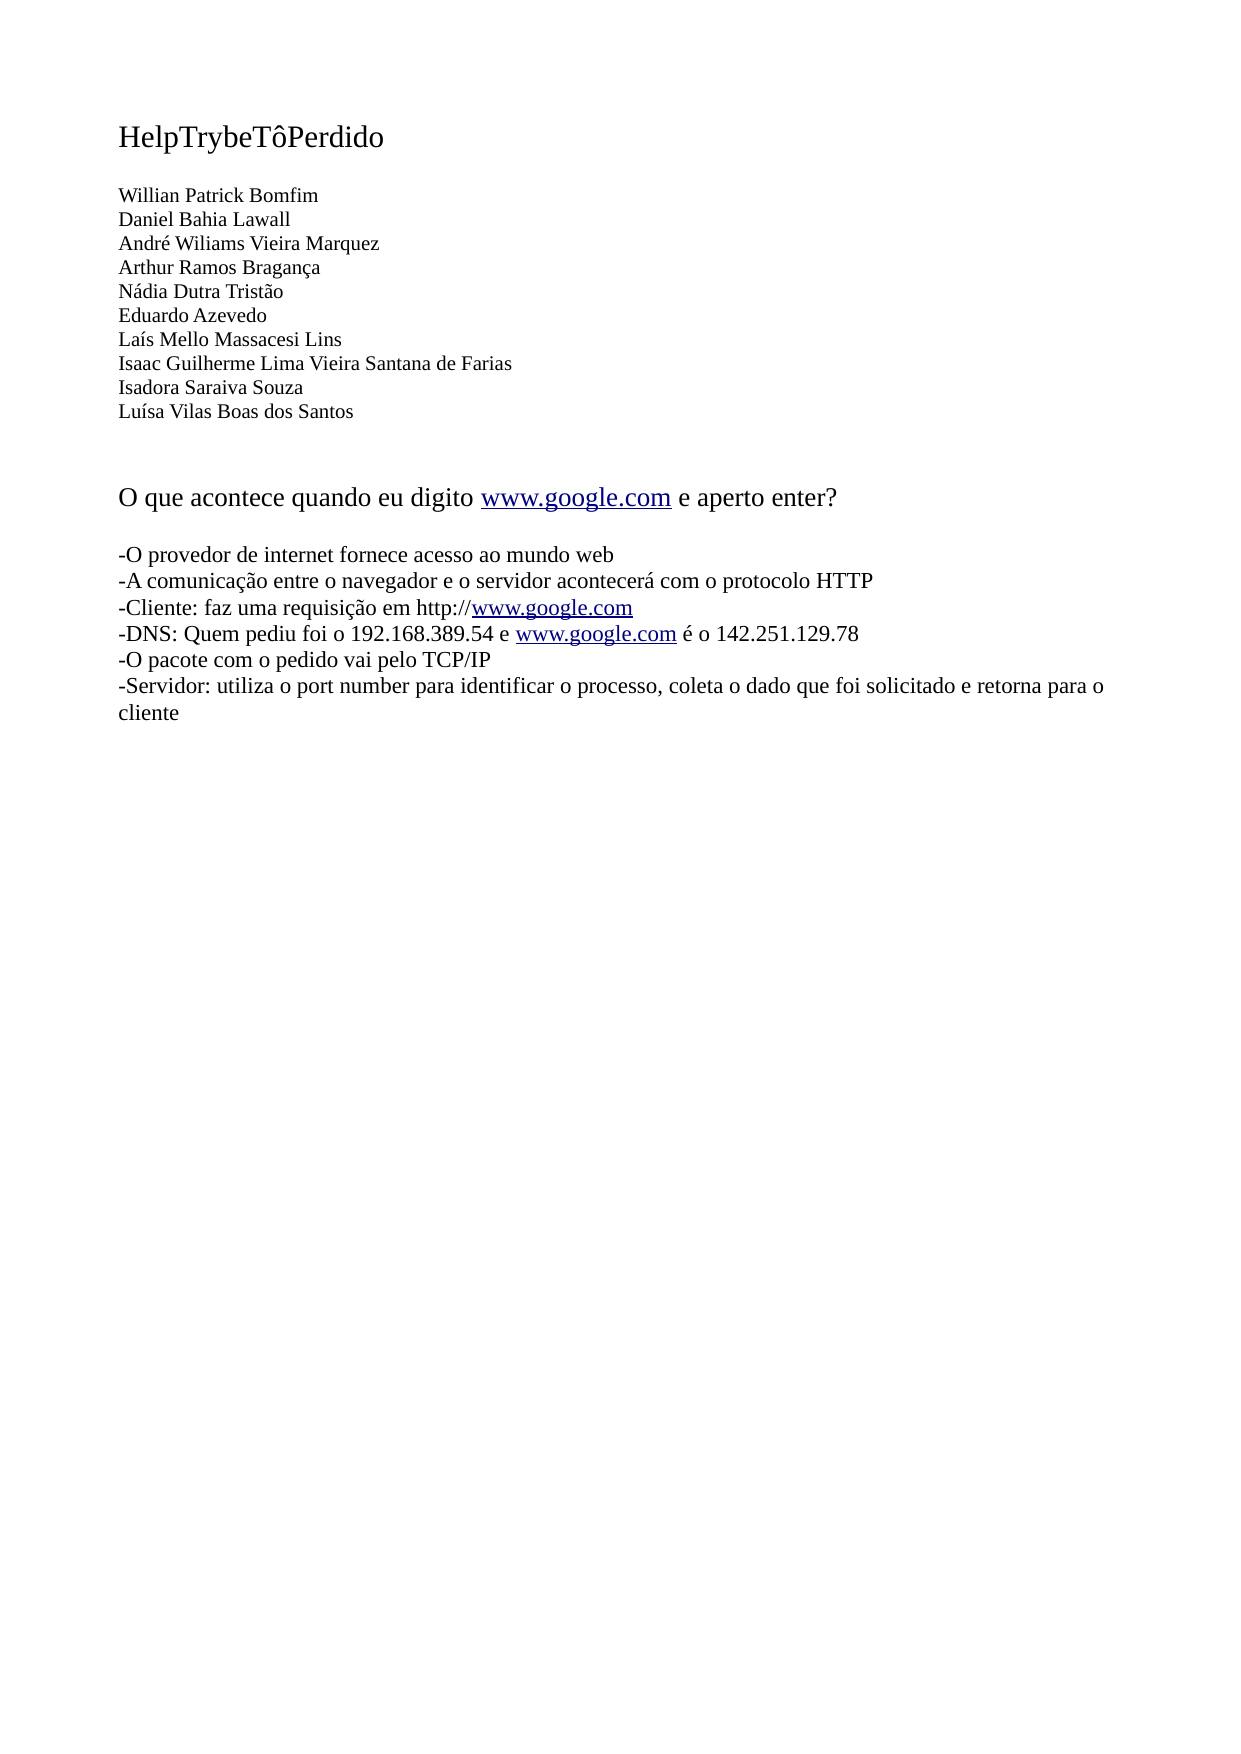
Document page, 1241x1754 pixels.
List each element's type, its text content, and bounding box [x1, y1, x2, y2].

text Willian Patrick Bomfim Daniel Bahia Lawall André Wiliams Vieira Marquez Arthur Ramos Bragança Nádia Dutra Tristão Eduardo Azevedo Laís Mello Massacesi Lins Isaac Guilherme Lima Vieira Santana de Farias Isadora Saraiva Souza Luísa Vilas Boas dos Santos [118, 183, 1122, 423]
text -O provedor de internet fornece acesso ao mundo web [118, 541, 1122, 567]
text -Cliente: faz uma requisição em http://www.google.com [118, 593, 1122, 620]
text -O pacote com o pedido vai pelo TCP/IP [118, 646, 1122, 673]
text O que acontece quando eu digito www.google.com e aperto enter? [118, 481, 1122, 512]
text HelpTrybeTôPerdido [118, 118, 1122, 154]
text -DNS: Quem pediu foi o 192.168.389.54 e www.google.com é o 142.251.129.78 [118, 620, 1122, 646]
text -Servidor: utiliza o port number para identificar o processo, coleta o dado que foi solicitado e retorna para o cliente [118, 673, 1122, 725]
text -A comunicação entre o navegador e o servidor acontecerá com o protocolo HTTP [118, 567, 1122, 593]
